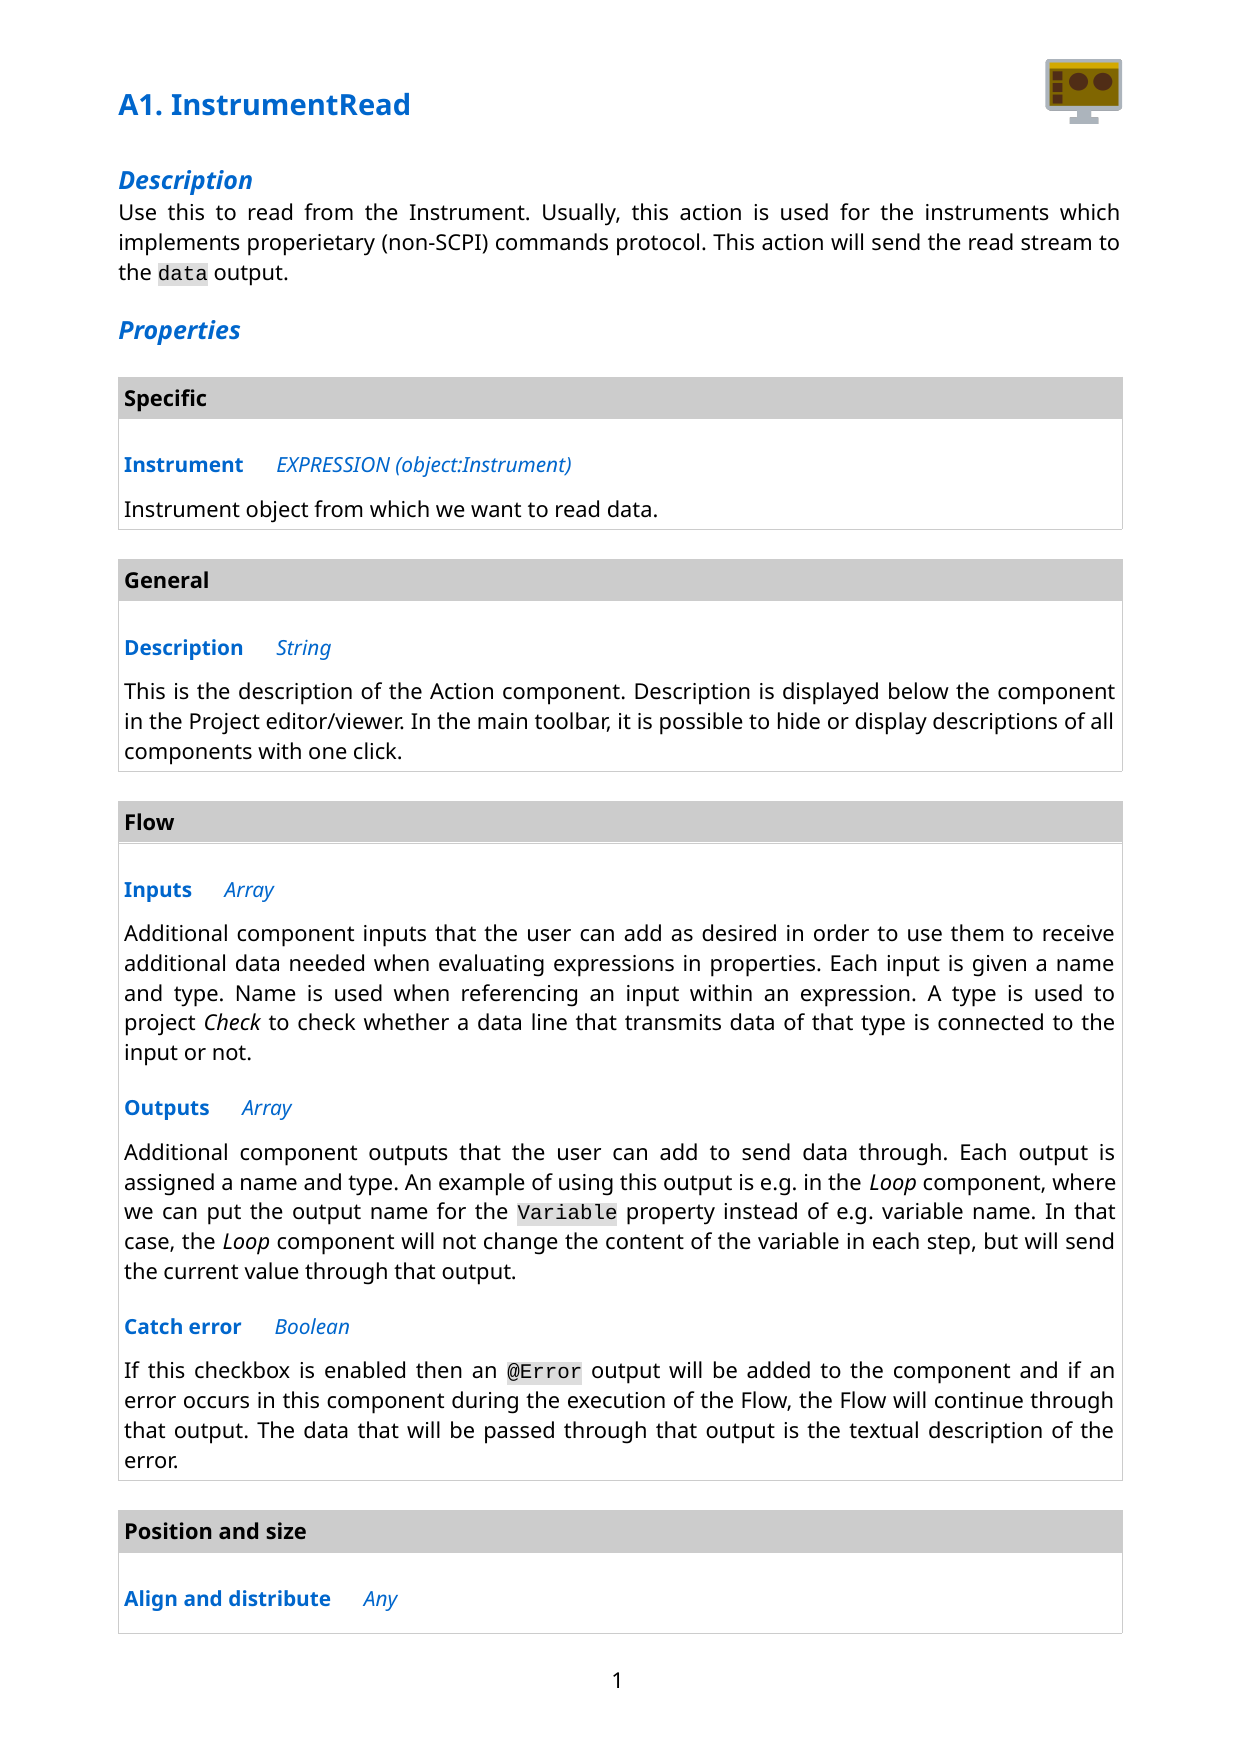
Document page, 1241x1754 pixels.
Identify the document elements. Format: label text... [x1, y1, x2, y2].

table_header General [119, 560, 1122, 600]
text Use this to read from the Instrument. Usually, this action is used for the instruments which implements properietary (non-SCPI) commands protocol. This action will send the read stream to the data output. [118, 197, 1122, 286]
table_header Position and size [119, 1511, 1122, 1552]
table_header Specific [119, 378, 1122, 418]
subtitle InstrumentRead [118, 84, 1045, 124]
table_header Flow [119, 802, 1122, 842]
picture [1045, 59, 1123, 124]
subtitle Description [118, 163, 1122, 197]
table_cell Inputs Array Additional component inputs that the user can add as desired in order to use them to receive additional data needed when evaluating expressions in properties. Each input is given a name and type. Name is used when referencing an input within an expression. A type is used to project Check to check whether a data line that transmits data of that type is connected to the input or not. Outputs Array Additional component outputs that the user can add to send data through. Each output is assigned a name and type. An example of using this output is e.g. in the Loop component, where we can put the output name for the Variable property instead of e.g. variable name. In that case, the Loop component will not change the content of the variable in each step, but will send the current value through that output. Catch error Boolean If this checkbox is enabled then an @Error output will be added to the component and if an error occurs in this component during the execution of the Flow, the Flow will continue through that output. The data that will be passed through that output is the textual description of the error. [119, 844, 1122, 1480]
table_cell Align and distribute Any [119, 1553, 1122, 1633]
table_cell Instrument EXPRESSION (object:Instrument) Instrument object from which we want to read data. [119, 419, 1122, 529]
table_cell Description String This is the description of the Action component. Description is displayed below the component in the Project editor/viewer. In the main toolbar, it is possible to hide or display descriptions of all components with one click. [119, 601, 1122, 771]
subtitle Properties [118, 313, 1122, 347]
